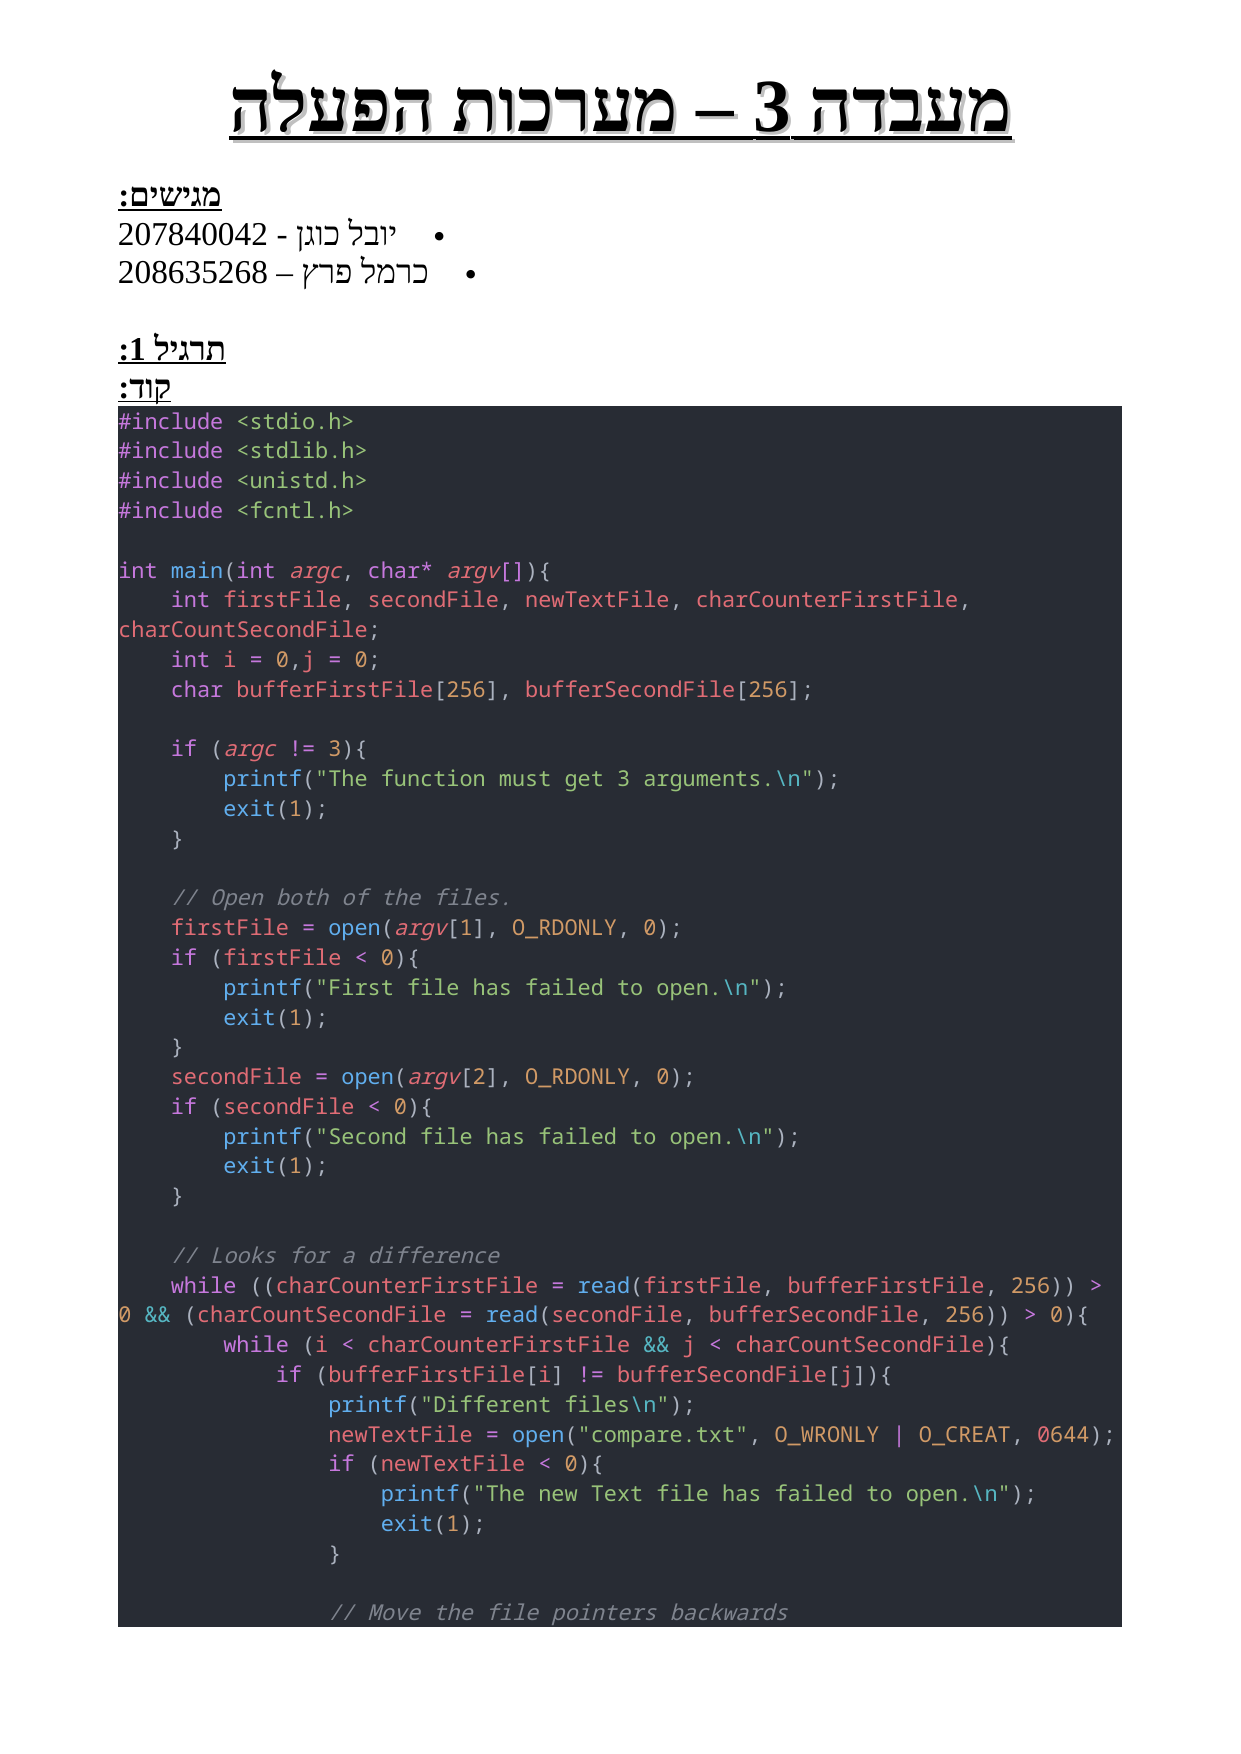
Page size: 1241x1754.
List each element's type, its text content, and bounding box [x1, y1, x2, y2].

text printf("The function must get 3 arguments.\n"); [118, 763, 1122, 793]
text exit(1); [118, 793, 1122, 823]
text if (firstFile < 0){ [118, 942, 1122, 972]
text מעבדה 3 – מערכות הפעלה [217, 61, 1023, 148]
text printf("First file has failed to open.\n"); [118, 972, 1122, 1001]
text } [118, 1031, 1122, 1061]
text מגישים: [118, 176, 1122, 214]
text #include <stdio.h> [118, 406, 1122, 435]
text if (argc != 3){ [118, 733, 1122, 763]
text while (i < charCounterFirstFile && j < charCountSecondFile){ [118, 1329, 1122, 1359]
text if (newTextFile < 0){ [118, 1448, 1122, 1478]
text int firstFile, secondFile, newTextFile, charCounterFirstFile, charCountSecondFile; [118, 584, 1122, 644]
text while ((charCounterFirstFile = read(firstFile, bufferFirstFile, 256)) > 0 && (charCountSecondFile = read(secondFile, bufferSecondFile, 256)) > 0){ [118, 1269, 1122, 1329]
text printf("Second file has failed to open.\n"); [118, 1121, 1122, 1150]
text } [118, 1180, 1122, 1210]
text printf("Different files\n"); [118, 1389, 1122, 1418]
list יובל כוגן - 207840042 [118, 214, 1084, 252]
text // Move the file pointers backwards [118, 1597, 1122, 1627]
text #include <fcntl.h> [118, 495, 1122, 525]
text תרגיל 1: [118, 329, 1122, 367]
text if (bufferFirstFile[i] != bufferSecondFile[j]){ [118, 1359, 1122, 1389]
text int i = 0,j = 0; [118, 644, 1122, 674]
text #include <unistd.h> [118, 465, 1122, 495]
text printf("The new Text file has failed to open.\n"); [118, 1478, 1122, 1508]
text // Looks for a difference [118, 1240, 1122, 1269]
text newTextFile = open("compare.txt", O_WRONLY | O_CREAT, 0644); [118, 1418, 1122, 1448]
text קוד: [118, 367, 1122, 406]
text exit(1); [118, 1150, 1122, 1180]
text if (secondFile < 0){ [118, 1091, 1122, 1121]
text char bufferFirstFile[256], bufferSecondFile[256]; [118, 674, 1122, 703]
text // Open both of the files. [118, 882, 1122, 912]
list כרמל פרץ – 208635268 [118, 252, 1084, 291]
text int main(int argc, char* argv[]){ [118, 554, 1122, 584]
text #include <stdlib.h> [118, 435, 1122, 465]
text } [118, 1538, 1122, 1567]
text secondFile = open(argv[2], O_RDONLY, 0); [118, 1061, 1122, 1091]
text firstFile = open(argv[1], O_RDONLY, 0); [118, 912, 1122, 942]
text exit(1); [118, 1001, 1122, 1031]
text exit(1); [118, 1508, 1122, 1538]
text } [118, 823, 1122, 852]
